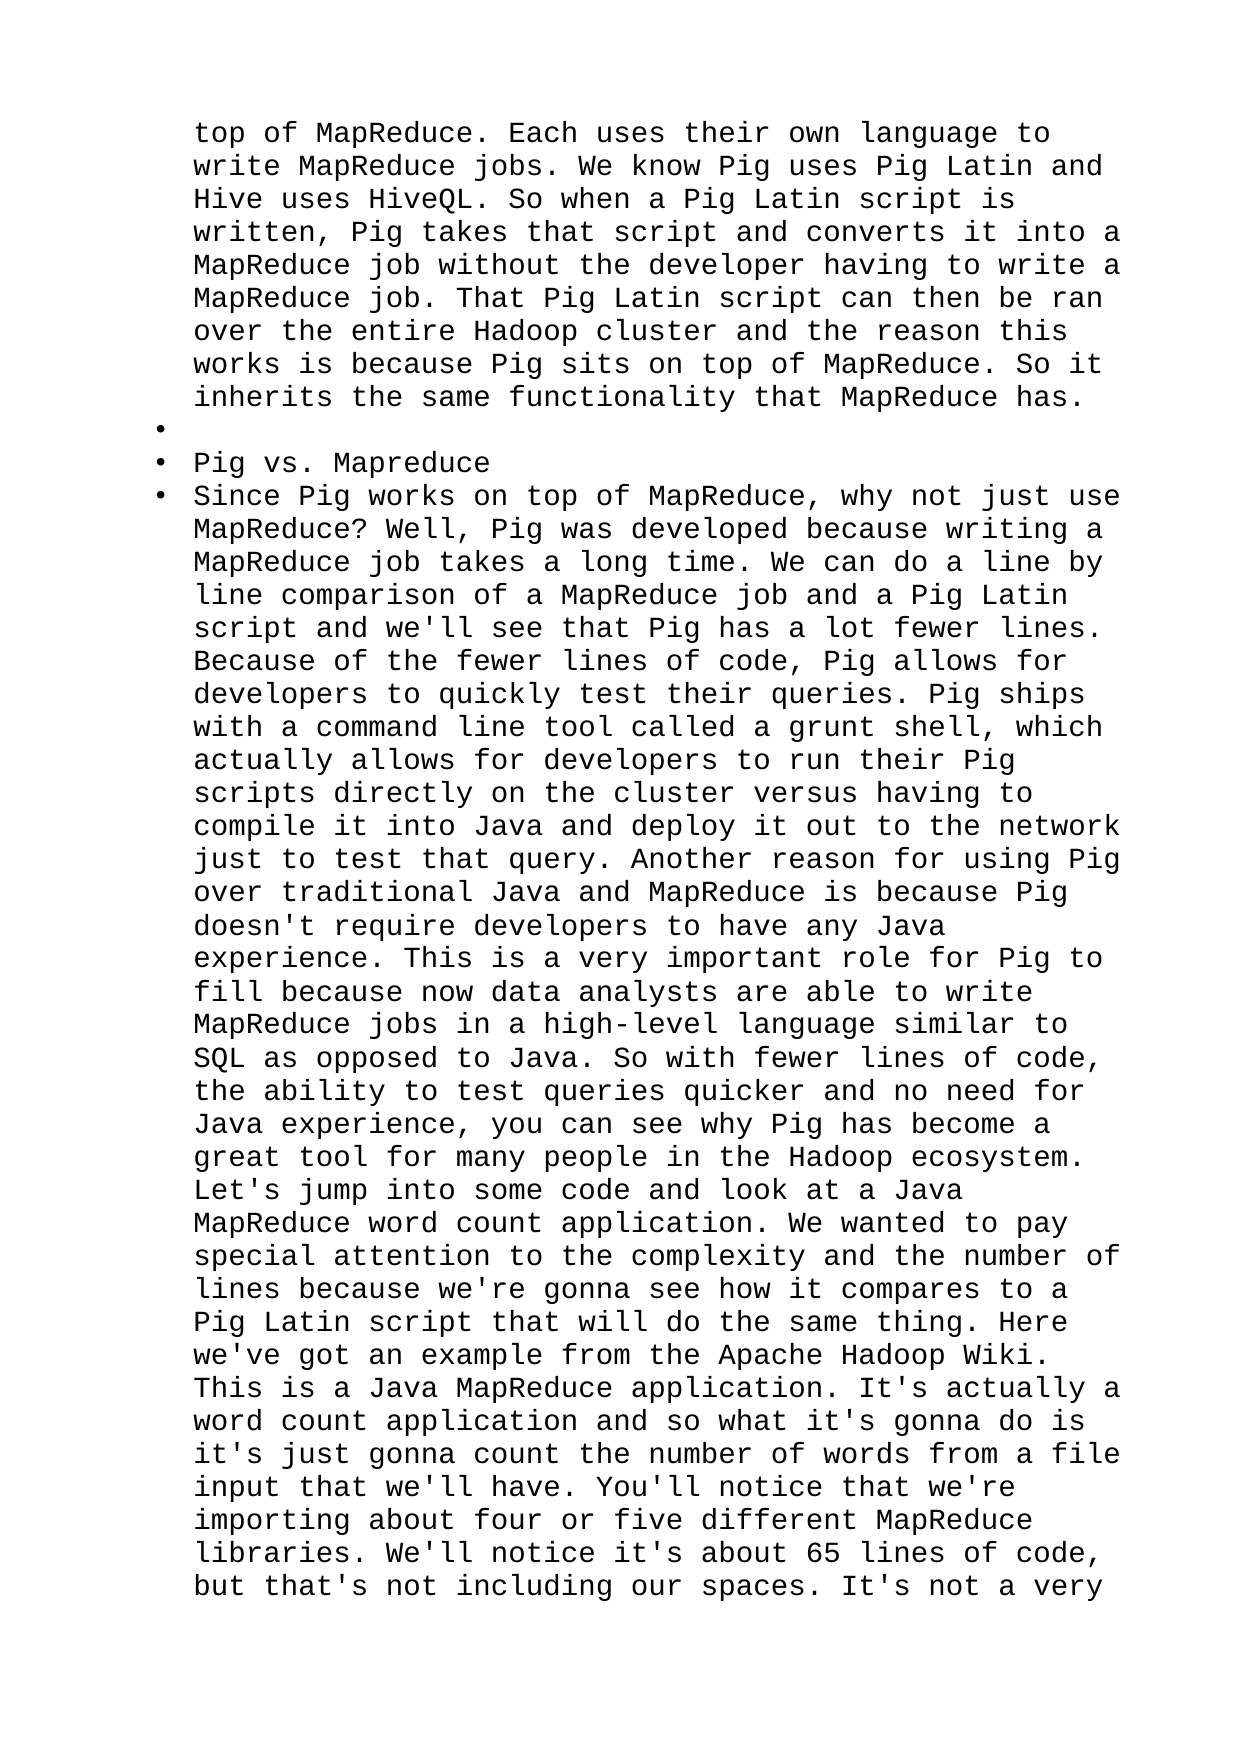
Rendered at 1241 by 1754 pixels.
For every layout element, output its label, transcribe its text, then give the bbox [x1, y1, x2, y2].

list Since Pig works on top of MapReduce, why not just use MapReduce? Well, Pig was developed because writing a MapReduce job takes a long time. We can do a line by line comparison of a MapReduce job and a Pig Latin script and we'll see that Pig has a lot fewer lines. Because of the fewer lines of code, Pig allows for developers to quickly test their queries. Pig ships with a command line tool called a grunt shell, which actually allows for developers to run their Pig scripts directly on the cluster versus having to compile it into Java and deploy it out to the network just to test that query. Another reason for using Pig over traditional Java and MapReduce is because Pig doesn't require developers to have any Java experience. This is a very important role for Pig to fill because now data analysts are able to write MapReduce jobs in a high-level language similar to SQL as opposed to Java. So with fewer lines of code, the ability to test queries quicker and no need for Java experience, you can see why Pig has become a great tool for many people in the Hadoop ecosystem. Let's jump into some code and look at a Java MapReduce word count application. We wanted to pay special attention to the complexity and the number of lines because we're gonna see how it compares to a Pig Latin script that will do the same thing. Here we've got an example from the Apache Hadoop Wiki. This is a Java MapReduce application. It's actually a word count application and so what it's gonna do is it's just gonna count the number of words from a file input that we'll have. You'll notice that we're importing about four or five different MapReduce libraries. We'll notice it's about 65 lines of code, but that's not including our spaces. It's not a very [156, 481, 1122, 1604]
list top of MapReduce. Each uses their own language to write MapReduce jobs. We know Pig uses Pig Latin and Hive uses HiveQL. So when a Pig Latin script is written, Pig takes that script and converts it into a MapReduce job without the developer having to write a MapReduce job. That Pig Latin script can then be ran over the entire Hadoop cluster and the reason this works is because Pig sits on top of MapReduce. So it inherits the same functionality that MapReduce has. [156, 118, 1122, 415]
list Pig vs. Mapreduce [156, 448, 1122, 481]
